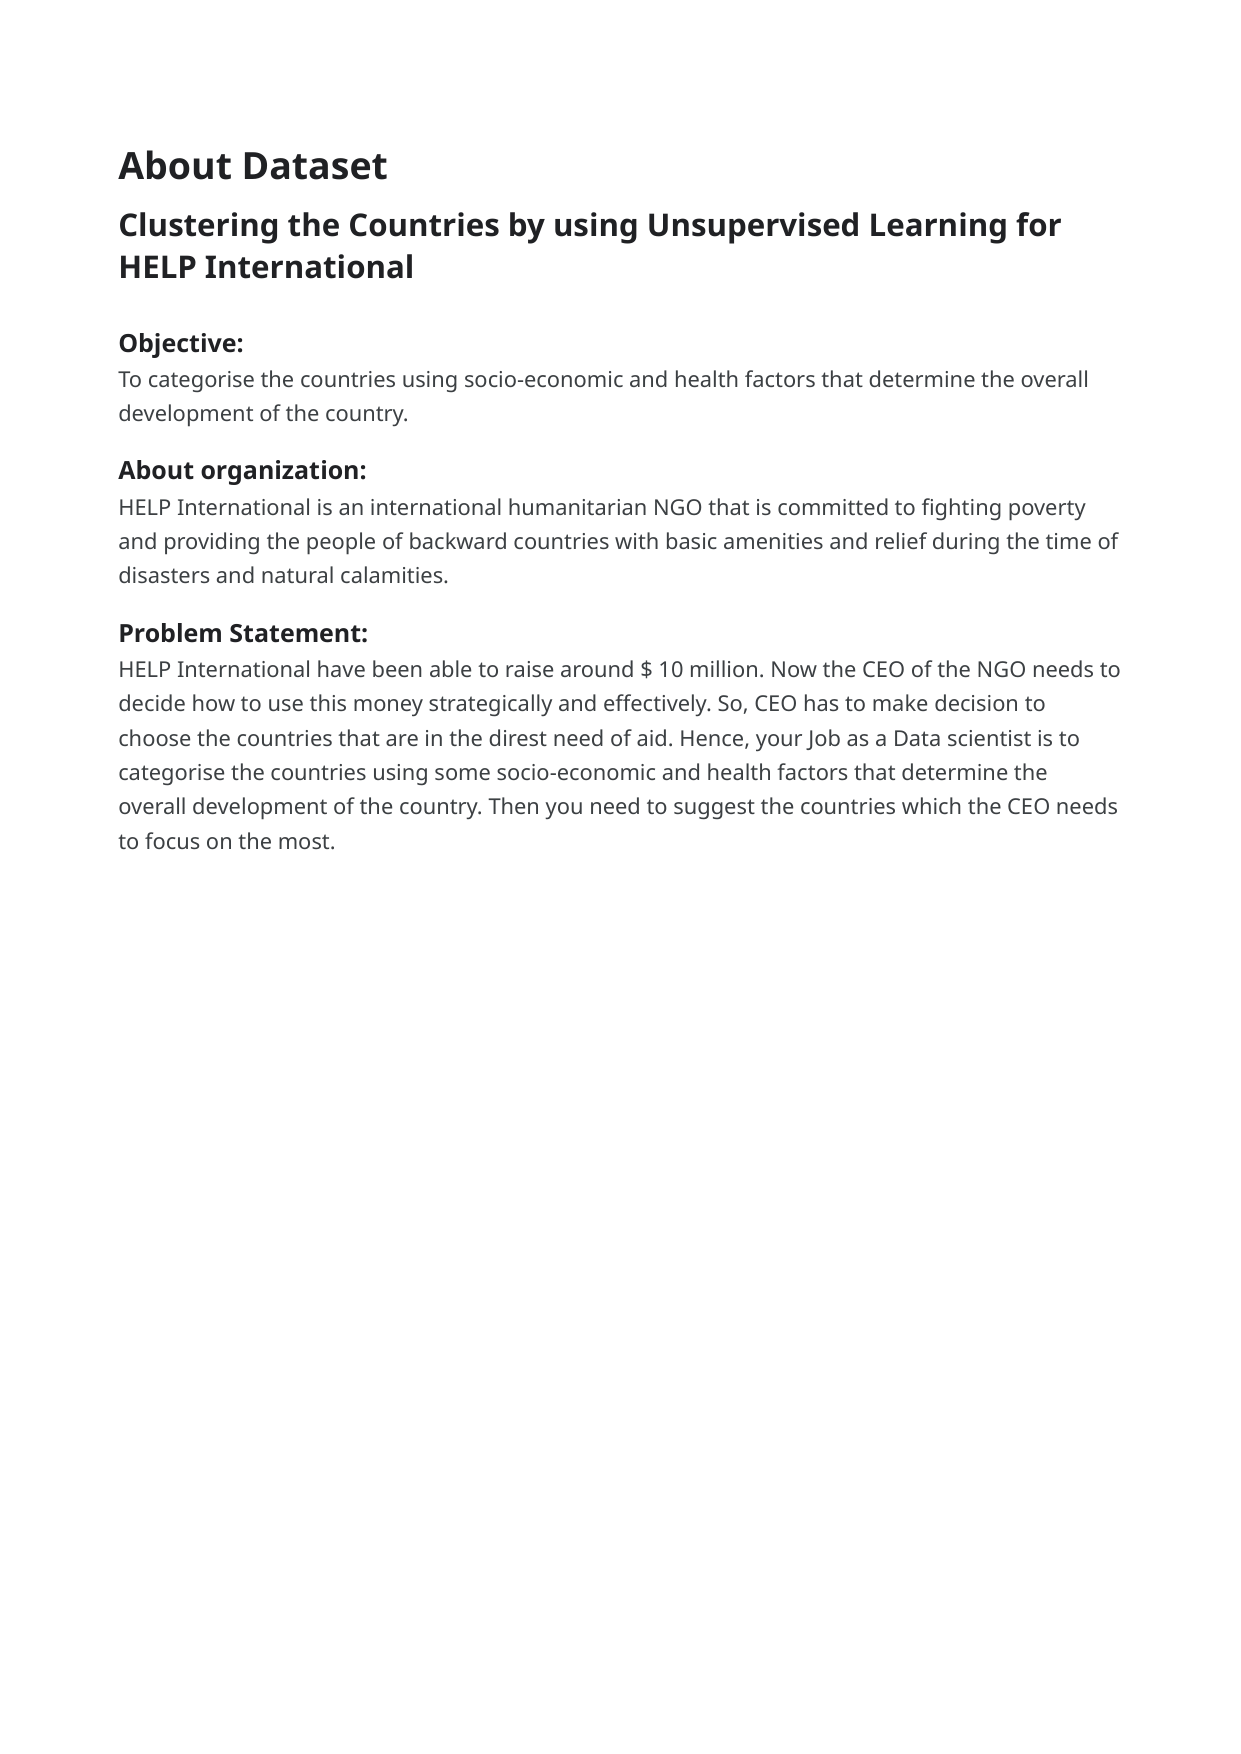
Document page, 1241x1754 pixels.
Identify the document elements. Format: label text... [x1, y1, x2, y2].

subtitle Problem Statement: [118, 615, 1122, 649]
subtitle Objective: [118, 325, 1122, 359]
text To categorise the countries using socio-economic and health factors that determine the overall development of the country. [118, 359, 1122, 428]
text HELP International have been able to raise around $ 10 million. Now the CEO of the NGO needs to decide how to use this money strategically and effectively. So, CEO has to make decision to choose the countries that are in the direst need of aid. Hence, your Job as a Data scientist is to categorise the countries using some socio-economic and health factors that determine the overall development of the country. Then you need to suggest the countries which the CEO needs to focus on the most. [118, 649, 1122, 856]
subtitle Clustering the Countries by using Unsupervised Learning for HELP International [118, 202, 1122, 288]
text HELP International is an international humanitarian NGO that is committed to fighting poverty and providing the people of backward countries with basic amenities and relief during the time of disasters and natural calamities. [118, 487, 1122, 590]
subtitle About Dataset [118, 139, 1122, 190]
subtitle About organization: [118, 453, 1122, 487]
